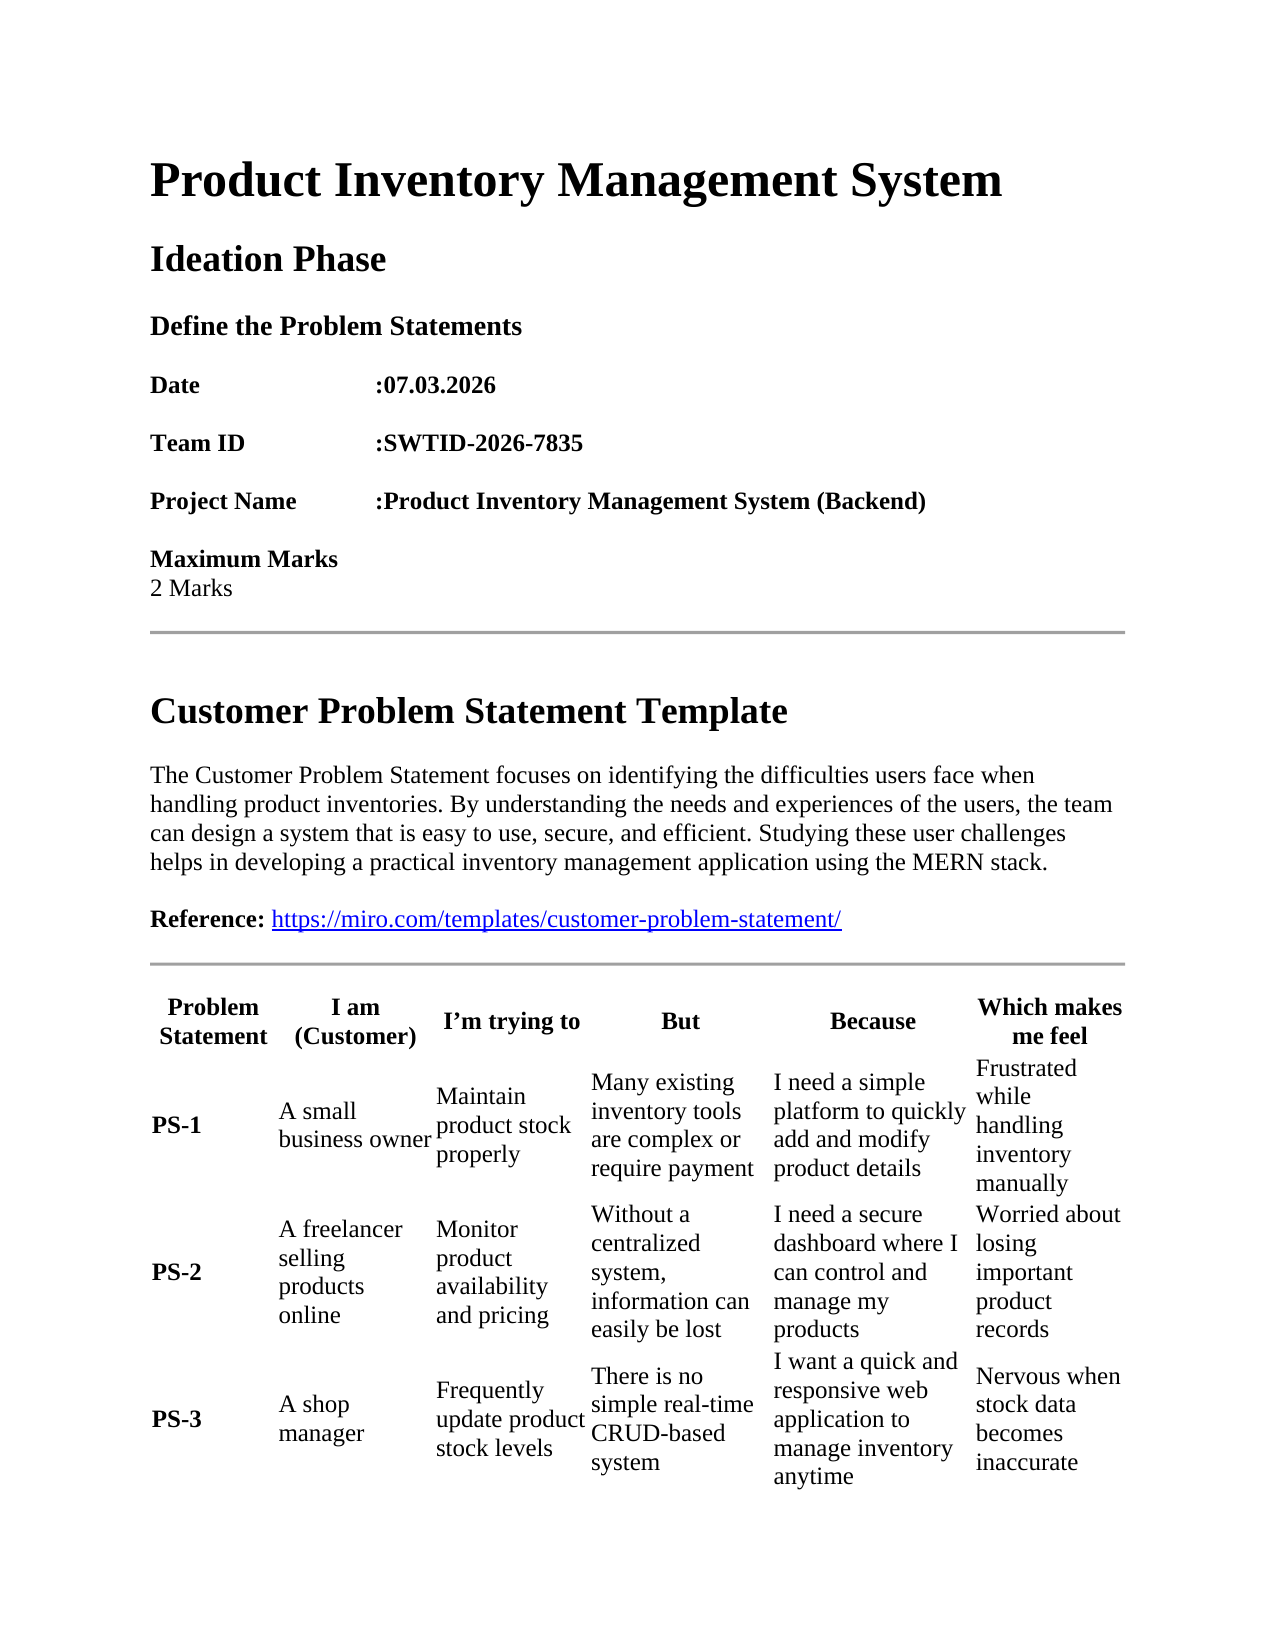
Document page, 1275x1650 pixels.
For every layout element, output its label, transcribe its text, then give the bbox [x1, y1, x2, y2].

table_cell Without a centralized system, information can easily be lost [589, 1198, 772, 1345]
table_header Problem Statement [150, 991, 277, 1051]
table_header Because [772, 991, 974, 1051]
table_cell Worried about losing important product records [974, 1198, 1125, 1345]
table_cell Frustrated while handling inventory manually [974, 1051, 1125, 1198]
table_cell Frequently update product stock levels [434, 1345, 589, 1492]
table_cell Many existing inventory tools are complex or require payment [589, 1051, 772, 1198]
table_cell I need a simple platform to quickly add and modify product details [772, 1051, 974, 1198]
table_header I’m trying to [434, 991, 589, 1051]
table_cell A small business owner [277, 1051, 434, 1198]
table_cell PS-1 [150, 1051, 277, 1198]
table_cell Monitor product availability and pricing [434, 1198, 589, 1345]
table_header But [589, 991, 772, 1051]
table_cell There is no simple real-time CRUD-based system [589, 1345, 772, 1492]
text The Customer Problem Statement focuses on identifying the difficulties users face when handling product inventories. By understanding the needs and experiences of the users, the team can design a system that is easy to use, secure, and efficient. Studying these user challenges helps in developing a practical inventory management application using the MERN stack. [150, 760, 1125, 875]
table_cell A shop manager [277, 1345, 434, 1492]
table_header Which makes me feel [974, 991, 1125, 1051]
table_cell A freelancer selling products online [277, 1198, 434, 1345]
table_cell PS-3 [150, 1345, 277, 1492]
text Team ID :SWTID-2026-7835 [150, 428, 1125, 457]
table_cell I need a secure dashboard where I can control and manage my products [772, 1198, 974, 1345]
subtitle Product Inventory Management System [150, 150, 1125, 207]
table_cell PS-2 [150, 1198, 277, 1345]
subtitle Customer Problem Statement Template [150, 688, 1125, 731]
table_header I am (Customer) [277, 991, 434, 1051]
table_cell Maintain product stock properly [434, 1051, 589, 1198]
text Project Name :Product Inventory Management System (Backend) [150, 486, 1125, 515]
subtitle Ideation Phase [150, 237, 1125, 280]
table_cell I want a quick and responsive web application to manage inventory anytime [772, 1345, 974, 1492]
text Date :07.03.2026 [150, 371, 1125, 399]
table_cell Nervous when stock data becomes inaccurate [974, 1345, 1125, 1492]
text Reference: https://miro.com/templates/customer-problem-statement/ [150, 904, 1125, 933]
text Maximum Marks 2 Marks [150, 544, 1125, 602]
subtitle Define the Problem Statements [150, 309, 1125, 341]
